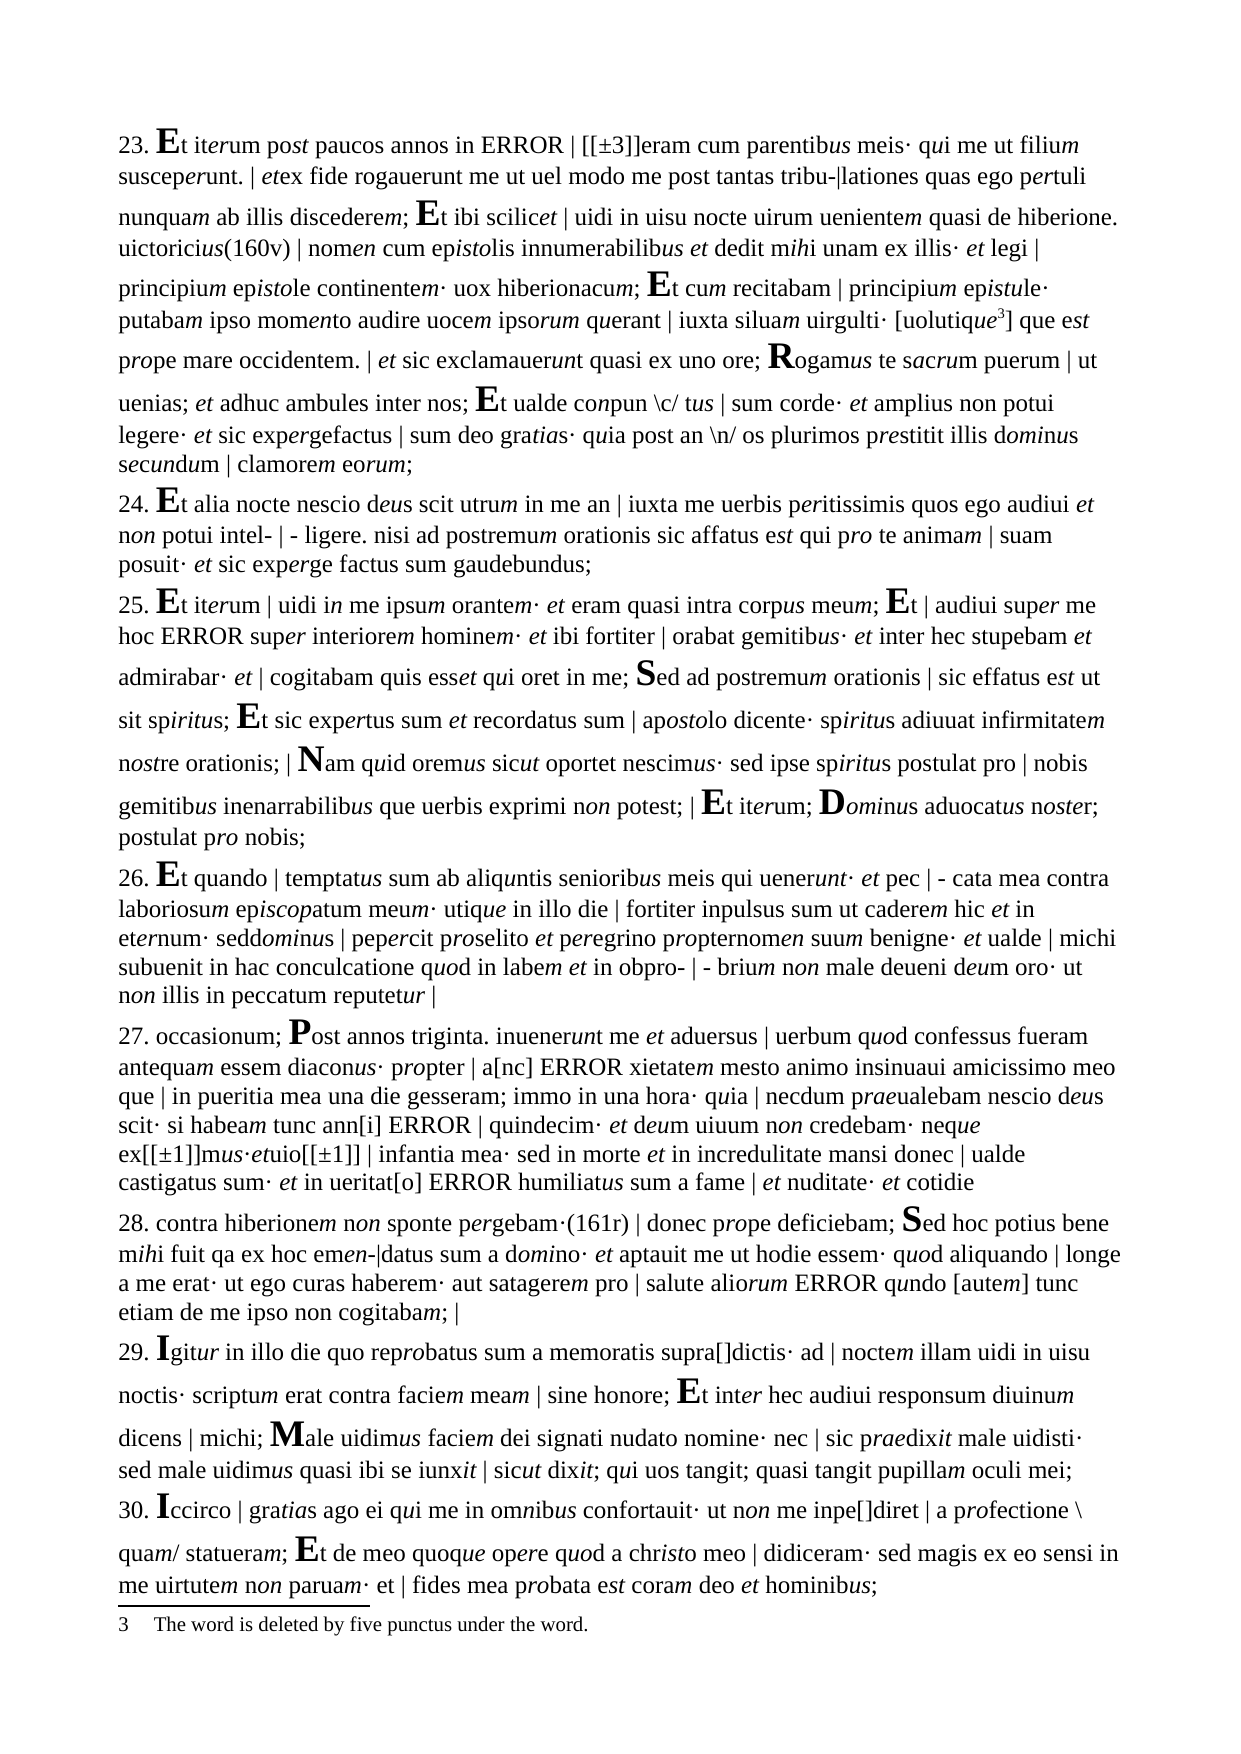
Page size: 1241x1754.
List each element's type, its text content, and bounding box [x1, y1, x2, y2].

text 23. Et iterum post paucos annos in ERROR | [[±3]]eram cum parentibus meis· qui me ut filium susceperunt. | etex fide rogauerunt me ut uel modo me post tantas tribu-|lationes quas ego pertuli nunquam ab illis discederem; Et ibi scilicet | uidi in uisu nocte uirum uenientem quasi de hiberione. uictoricius(160v) | nomen cum epistolis innumerabilibus et dedit mihi unam ex illis· et legi | principium epistole continentem· uox hiberionacum; Et cum recitabam | principium epistule· putabam ipso momento audire uocem ipsorum querant | iuxta siluam uirgulti· [uolutique] que est prope mare occidentem. | et sic exclamauerunt quasi ex uno ore; Rogamus te sacrum puerum | ut uenias; et adhuc ambules inter nos; Et ualde conpun \c/ tus | sum corde· et amplius non potui legere· et sic expergefactus | sum deo gratias· quia post an \n/ os plurimos prestitit illis dominus secundum | clamorem eorum; [118, 118, 1122, 477]
text The word is deleted by five punctus under the word. [118, 1612, 1122, 1636]
text 25. Et iterum | uidi in me ipsum orantem· et eram quasi intra corpus meum; Et | audiui super me hoc ERROR super interiorem hominem· et ibi fortiter | orabat gemitibus· et inter hec stupebam et admirabar· et | cogitabam quis esset qui oret in me; Sed ad postremum orationis | sic effatus est ut sit spiritus; Et sic expertus sum et recordatus sum | apostolo dicente· spiritus adiuuat infirmitatem nostre orationis; | Nam quid oremus sicut oportet nescimus· sed ipse spiritus postulat pro | nobis gemitibus inenarrabilibus que uerbis exprimi non potest; | Et iterum; Dominus aduocatus noster; postulat pro nobis; [118, 578, 1122, 851]
text 24. Et alia nocte nescio deus scit utrum in me an | iuxta me uerbis peritissimis quos ego audiui et non potui intel- | - ligere. nisi ad postremum orationis sic affatus est qui pro te animam | suam posuit· et sic experge factus sum gaudebundus; [118, 477, 1122, 578]
text 30. Iccirco | gratias ago ei qui me in omnibus confortauit· ut non me inpe[]diret | a profectione \quam/ statueram; Et de meo quoque opere quod a christo meo | didiceram· sed magis ex eo sensi in me uirtutem non paruam· et | fides mea probata est coram deo et hominibus; [118, 1484, 1122, 1599]
text 29. Igitur in illo die quo reprobatus sum a memoratis supra[]dictis· ad | noctem illam uidi in uisu noctis· scriptum erat contra faciem meam | sine honore; Et inter hec audiui responsum diuinum dicens | michi; Male uidimus faciem dei signati nudato nomine· nec | sic praedixit male uidisti· sed male uidimus quasi ibi se iunxit | sicut dixit; qui uos tangit; quasi tangit pupillam oculi mei; [118, 1326, 1122, 1484]
text 26. Et quando | temptatus sum ab aliquntis senioribus meis qui uenerunt· et pec | - cata mea contra laboriosum episcopatum meum· utique in illo die | fortiter inpulsus sum ut caderem hic et in eternum· seddominus | pepercit proselito et peregrino propternomen suum benigne· et ualde | michi subuenit in hac conculcatione quod in labem et in obpro- | - brium non male deueni deum oro· ut non illis in peccatum reputetur | [118, 851, 1122, 1009]
text 28. contra hiberionem non sponte pergebam·(161r) | donec prope deficiebam; Sed hoc potius bene mihi fuit qa ex hoc emen-|datus sum a domino· et aptauit me ut hodie essem· quod aliquando | longe a me erat· ut ego curas haberem· aut satagerem pro | salute aliorum ERROR qundo [autem] tunc etiam de me ipso non cogitabam; | [118, 1196, 1122, 1326]
text 27. occasionum; Post annos triginta. inuenerunt me et aduersus | uerbum quod confessus fueram antequam essem diaconus· propter | a[nc] ERROR xietatem mesto animo insinuaui amicissimo meo que | in pueritia mea una die gesseram; immo in una hora· quia | necdum praeualebam nescio deus scit· si habeam tunc ann[i] ERROR | quindecim· et deum uiuum non credebam· neque ex[[±1]]mus·etuio[[±1]] | infantia mea· sed in morte et in incredulitate mansi donec | ualde castigatus sum· et in ueritat[o] ERROR humiliatus sum a fame | et nuditate· et cotidie [118, 1009, 1122, 1196]
